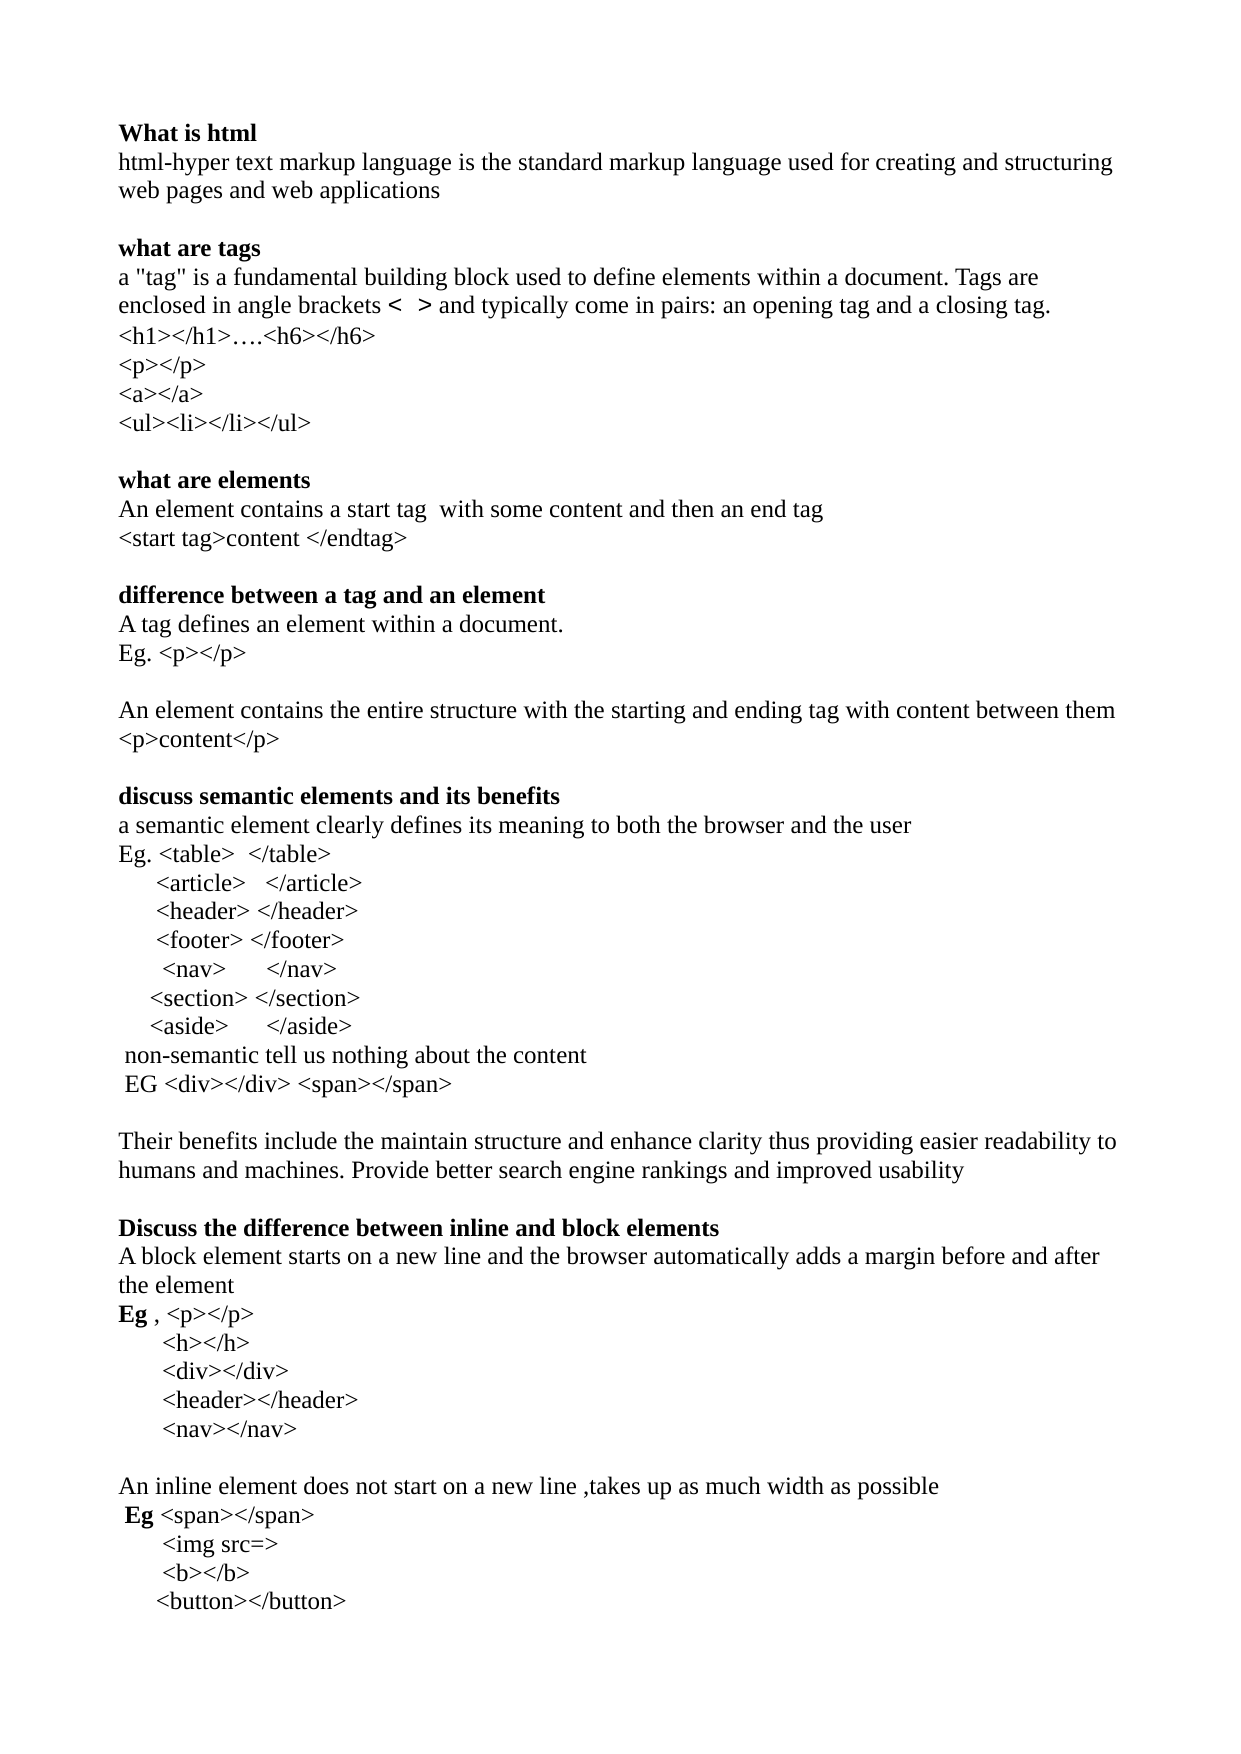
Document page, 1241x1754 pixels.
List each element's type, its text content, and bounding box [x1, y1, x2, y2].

text what are tags [118, 233, 1122, 262]
text An element contains a start tag with some content and then an end tag [118, 494, 1122, 523]
text <nav> </nav> [118, 954, 1122, 983]
text difference between a tag and an element [118, 580, 1122, 609]
text html-hyper text markup language is the standard markup language used for creating and structuring web pages and web applications [118, 147, 1122, 204]
text <ul><li></li></ul> [118, 408, 1122, 436]
text <b></b> [118, 1558, 1122, 1586]
text An element contains the entire structure with the starting and ending tag with content between them [118, 695, 1122, 724]
text Eg , <p></p> [118, 1299, 1122, 1328]
text discuss semantic elements and its benefits [118, 781, 1122, 810]
text What is html [118, 118, 1122, 147]
text <start tag>content </endtag> [118, 523, 1122, 551]
text <nav></nav> [118, 1414, 1122, 1443]
text <div></div> [118, 1356, 1122, 1385]
text <header> </header> [118, 896, 1122, 925]
text <h></h> [118, 1328, 1122, 1356]
text <header></header> [118, 1385, 1122, 1414]
text a "tag" is a fundamental building block used to define elements within a document. Tags are enclosed in angle brackets < > and typically come in pairs: an opening tag and a closing tag. [118, 262, 1122, 321]
text what are elements [118, 465, 1122, 494]
text <a></a> [118, 379, 1122, 408]
text A tag defines an element within a document. [118, 609, 1122, 638]
text <aside> </aside> [118, 1011, 1122, 1040]
text Eg <span></span> [118, 1500, 1122, 1529]
text non-semantic tell us nothing about the content [118, 1040, 1122, 1069]
text <footer> </footer> [118, 925, 1122, 954]
text Eg. <table> </table> [118, 839, 1122, 868]
text EG <div></div> <span></span> [118, 1069, 1122, 1098]
text <p>content</p> [118, 724, 1122, 753]
text <p></p> [118, 350, 1122, 379]
text Their benefits include the maintain structure and enhance clarity thus providing easier readability to humans and machines. Provide better search engine rankings and improved usability [118, 1126, 1122, 1184]
text <img src=> [118, 1529, 1122, 1558]
text Discuss the difference between inline and block elements [118, 1213, 1122, 1241]
text An inline element does not start on a new line ,takes up as much width as possible [118, 1471, 1122, 1500]
text a semantic element clearly defines its meaning to both the browser and the user [118, 810, 1122, 839]
text <section> </section> [118, 983, 1122, 1011]
text <article> </article> [118, 868, 1122, 896]
text <button></button> [118, 1586, 1122, 1615]
text <h1></h1>….<h6></h6> [118, 321, 1122, 350]
text A block element starts on a new line and the browser automatically adds a margin before and after the element [118, 1241, 1122, 1299]
text Eg. <p></p> [118, 638, 1122, 666]
